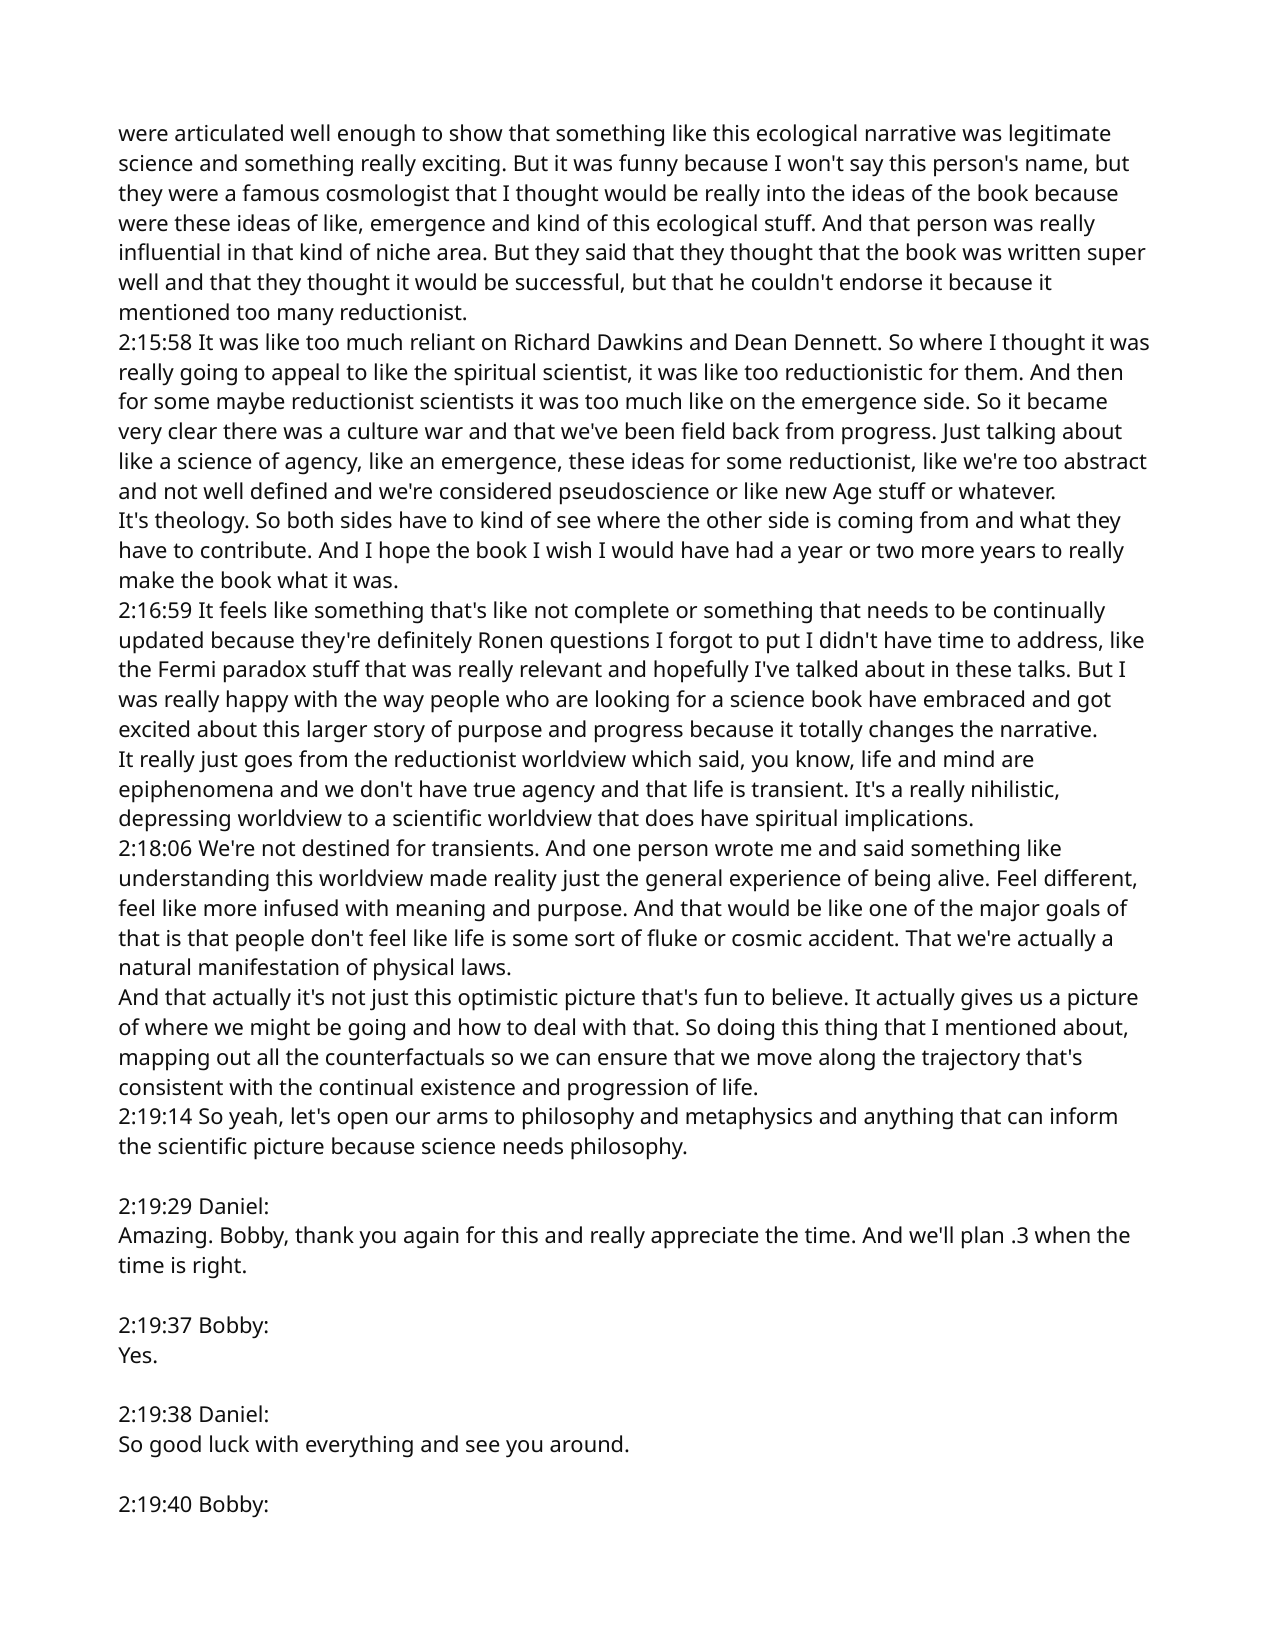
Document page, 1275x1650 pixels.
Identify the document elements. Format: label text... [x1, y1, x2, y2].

text 2:19:40 Bobby: [118, 1488, 1157, 1518]
text So good luck with everything and see you around. [118, 1429, 1157, 1459]
text Amazing. Bobby, thank you again for this and really appreciate the time. And we'll plan .3 when the time is right. [118, 1220, 1157, 1280]
text 2:19:37 Bobby: [118, 1310, 1157, 1339]
text It really just goes from the reductionist worldview which said, you know, life and mind are epiphenomena and we don't have true agency and that life is transient. It's a really nihilistic, depressing worldview to a scientific worldview that does have spiritual implications. [118, 744, 1157, 833]
text And that actually it's not just this optimistic picture that's fun to believe. It actually gives us a picture of where we might be going and how to deal with that. So doing this thing that I mentioned about, mapping out all the counterfactuals so we can ensure that we move along the trajectory that's consistent with the continual existence and progression of life. [118, 982, 1157, 1101]
text 2:15:58 It was like too much reliant on Richard Dawkins and Dean Dennett. So where I thought it was really going to appeal to like the spiritual scientist, it was like too reductionistic for them. And then for some maybe reductionist scientists it was too much like on the emergence side. So it became very clear there was a culture war and that we've been field back from progress. Just talking about like a science of agency, like an emergence, these ideas for some reductionist, like we're too abstract and not well defined and we're considered pseudoscience or like new Age stuff or whatever. [118, 327, 1157, 505]
text 2:19:29 Daniel: [118, 1191, 1157, 1220]
text were articulated well enough to show that something like this ecological narrative was legitimate science and something really exciting. But it was funny because I won't say this person's name, but they were a famous cosmologist that I thought would be really into the ideas of the book because were these ideas of like, emergence and kind of this ecological stuff. And that person was really influential in that kind of niche area. But they said that they thought that the book was written super well and that they thought it would be successful, but that he couldn't endorse it because it mentioned too many reductionist. [118, 118, 1157, 327]
text Yes. [118, 1339, 1157, 1369]
text 2:19:38 Daniel: [118, 1399, 1157, 1429]
text 2:16:59 It feels like something that's like not complete or something that needs to be continually updated because they're definitely Ronen questions I forgot to put I didn't have time to address, like the Fermi paradox stuff that was really relevant and hopefully I've talked about in these talks. But I was really happy with the way people who are looking for a science book have embraced and got excited about this larger story of purpose and progress because it totally changes the narrative. [118, 595, 1157, 744]
text 2:19:14 So yeah, let's open our arms to philosophy and metaphysics and anything that can inform the scientific picture because science needs philosophy. [118, 1101, 1157, 1161]
text 2:18:06 We're not destined for transients. And one person wrote me and said something like understanding this worldview made reality just the general experience of being alive. Feel different, feel like more infused with meaning and purpose. And that would be like one of the major goals of that is that people don't feel like life is some sort of fluke or cosmic accident. That we're actually a natural manifestation of physical laws. [118, 833, 1157, 982]
text It's theology. So both sides have to kind of see where the other side is coming from and what they have to contribute. And I hope the book I wish I would have had a year or two more years to really make the book what it was. [118, 505, 1157, 595]
